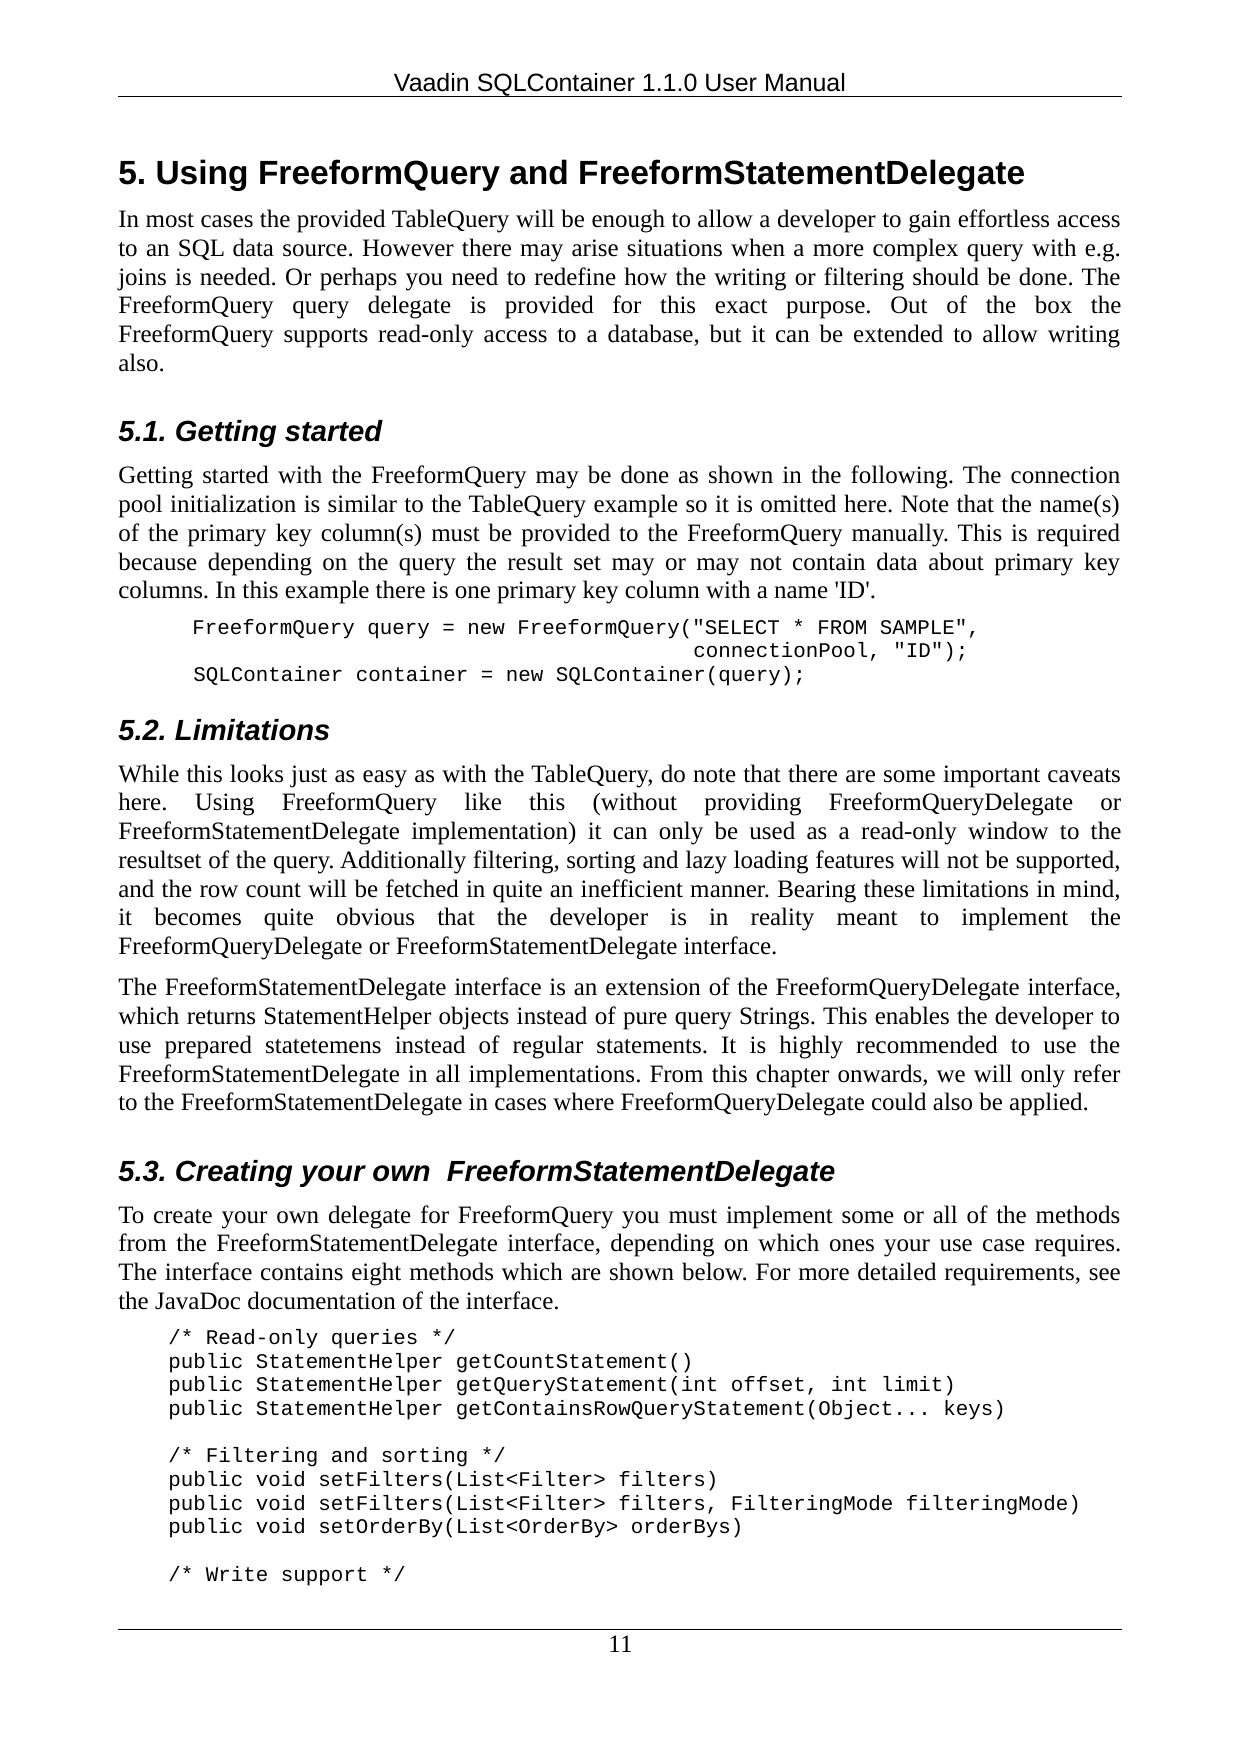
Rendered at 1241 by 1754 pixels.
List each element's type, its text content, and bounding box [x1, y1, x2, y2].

text /* Read-only queries */ [118, 1327, 1122, 1351]
text public StatementHelper getCountStatement() [118, 1351, 1122, 1374]
text /* Filtering and sorting */ [118, 1445, 1122, 1469]
text FreeformQuery query = new FreeformQuery("SELECT * FROM SAMPLE", [118, 617, 1122, 640]
subtitle 5.2. Limitations [118, 713, 1122, 746]
text The FreeformStatementDelegate interface is an extension of the FreeformQueryDelegate interface, which returns StatementHelper objects instead of pure query Strings. This enables the developer to use prepared statetemens instead of regular statements. It is highly recommended to use the FreeformStatementDelegate in all implementations. From this chapter onwards, we will only refer to the FreeformStatementDelegate in cases where FreeformQueryDelegate could also be applied. [118, 972, 1122, 1116]
text Getting started with the FreeformQuery may be done as shown in the following. The connection pool initialization is similar to the TableQuery example so it is omitted here. Note that the name(s) of the primary key column(s) must be provided to the FreeformQuery manually. This is required because depending on the query the result set may or may not contain data about primary key columns. In this example there is one primary key column with a name 'ID'. [118, 460, 1122, 604]
text In most cases the provided TableQuery will be enough to allow a developer to gain effortless access to an SQL data source. However there may arise situations when a more complex query with e.g. joins is needed. Or perhaps you need to redefine how the writing or filtering should be done. The FreeformQuery query delegate is provided for this exact purpose. Out of the box the FreeformQuery supports read-only access to a database, but it can be extended to allow writing also. [118, 204, 1122, 377]
text SQLContainer container = new SQLContainer(query); [118, 664, 1122, 688]
subtitle 5.3. Creating your own FreeformStatementDelegate [118, 1154, 1122, 1187]
text public void setFilters(List<Filter> filters, FilteringMode filteringMode) [118, 1493, 1122, 1516]
text public StatementHelper getQueryStatement(int offset, int limit) [118, 1374, 1122, 1398]
text public void setOrderBy(List<OrderBy> orderBys) [118, 1516, 1122, 1540]
text While this looks just as easy as with the TableQuery, do note that there are some important caveats here. Using FreeformQuery like this (without providing FreeformQueryDelegate or FreeformStatementDelegate implementation) it can only be used as a read-only window to the resultset of the query. Additionally filtering, sorting and lazy loading features will not be supported, and the row count will be fetched in quite an inefficient manner. Bearing these limitations in mind, it becomes quite obvious that the developer is in reality meant to implement the FreeformQueryDelegate or FreeformStatementDelegate interface. [118, 759, 1122, 960]
text public void setFilters(List<Filter> filters) [118, 1469, 1122, 1493]
text connectionPool, "ID"); [118, 640, 1122, 664]
subtitle 5.1. Getting started [118, 414, 1122, 448]
text To create your own delegate for FreeformQuery you must implement some or all of the methods from the FreeformStatementDelegate interface, depending on which ones your use case requires. The interface contains eight methods which are shown below. For more detailed requirements, see the JavaDoc documentation of the interface. [118, 1200, 1122, 1315]
text public StatementHelper getContainsRowQueryStatement(Object... keys) [118, 1398, 1122, 1422]
text /* Write support */ [118, 1564, 1122, 1587]
subtitle 5. Using FreeformQuery and FreeformStatementDelegate [118, 153, 1122, 192]
